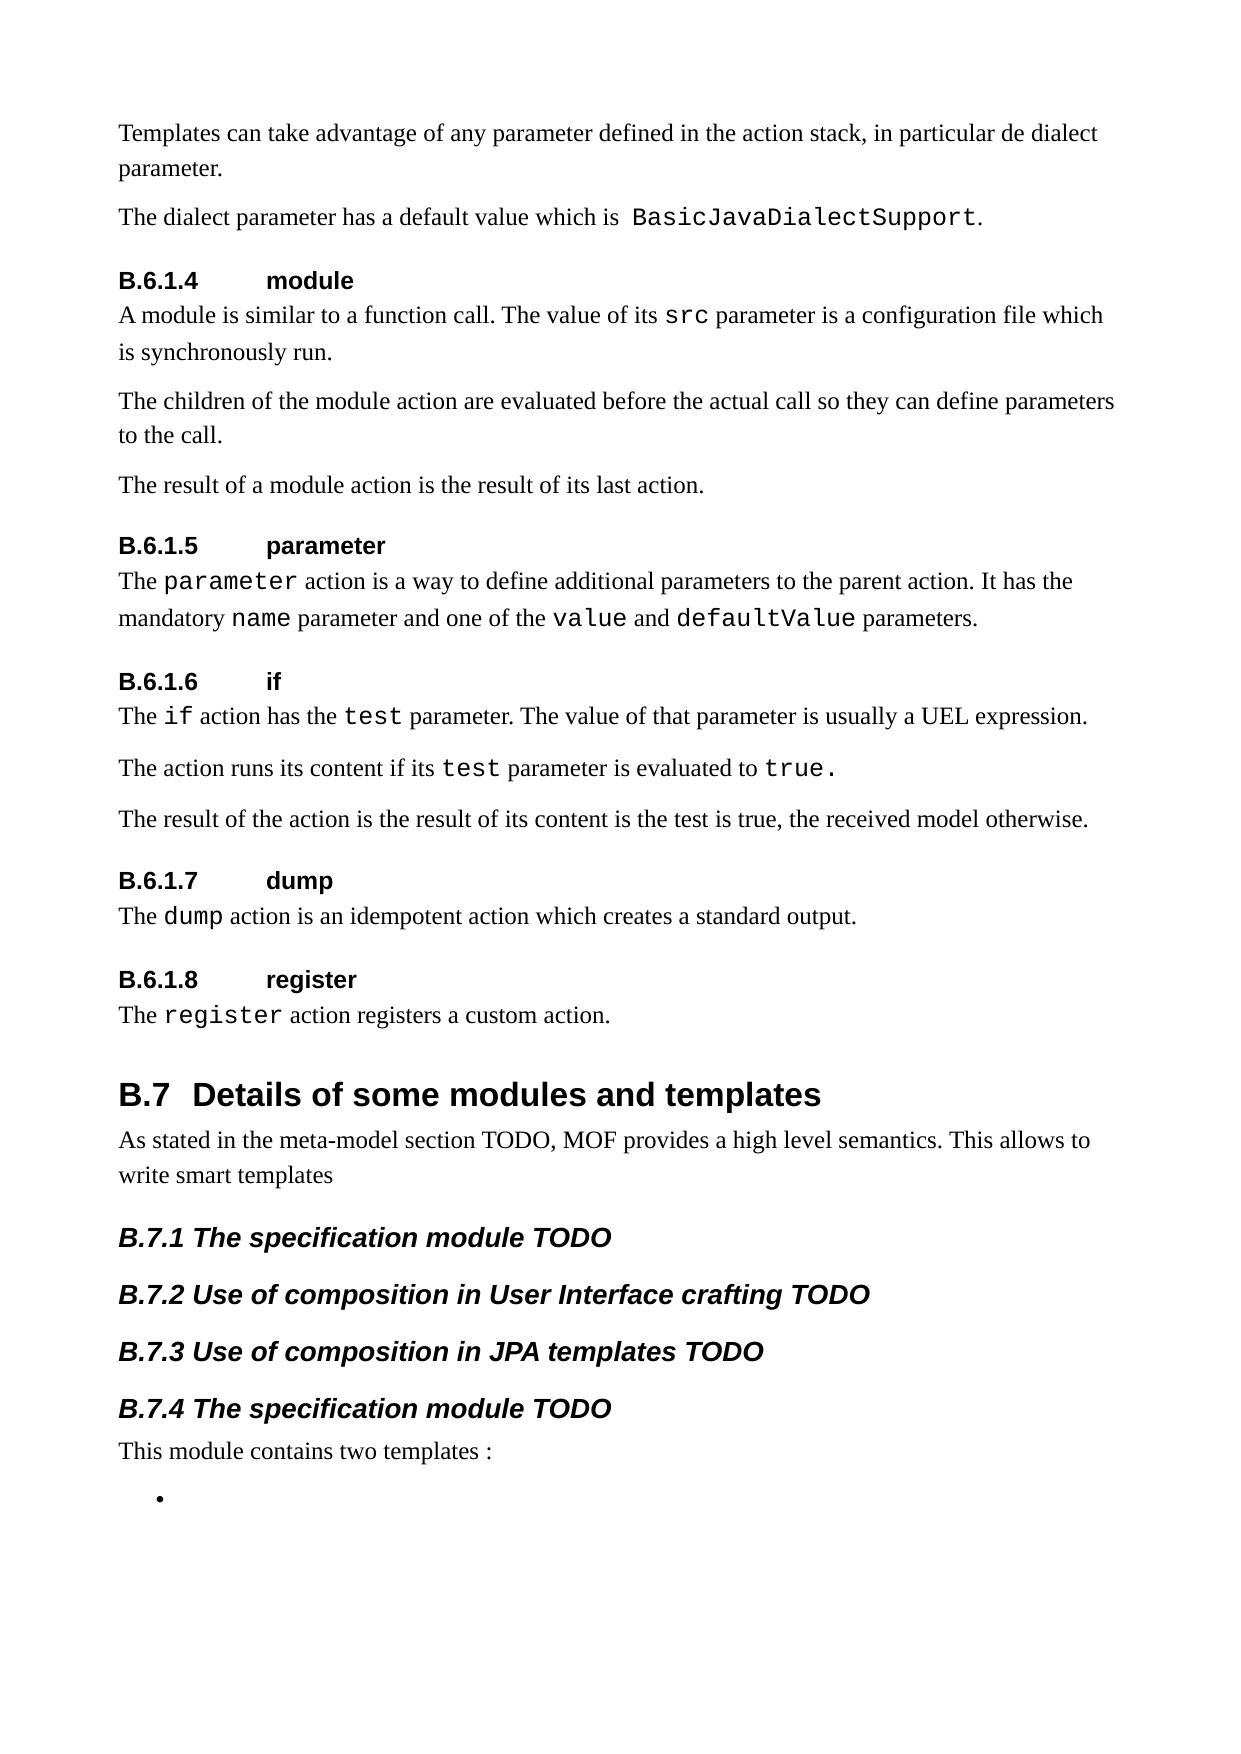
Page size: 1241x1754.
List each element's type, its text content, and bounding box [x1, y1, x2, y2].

text The result of a module action is the result of its last action. [118, 470, 1122, 498]
subtitle Use of composition in JPA templates TODO [118, 1335, 1122, 1367]
subtitle parameter [118, 531, 1122, 560]
text The result of the action is the result of its content is the test is true, the received model otherwise. [118, 804, 1122, 833]
subtitle module [118, 266, 1122, 294]
text The children of the module action are evaluated before the actual call so they can define parameters to the call. [118, 386, 1122, 449]
subtitle if [118, 667, 1122, 695]
text The dump action is an idempotent action which creates a standard output. [118, 901, 1122, 932]
subtitle Use of composition in User Interface crafting TODO [118, 1278, 1122, 1310]
text As stated in the meta-model section TODO, MOF provides a high level semantics. This allows to write smart templates [118, 1125, 1122, 1189]
text The register action registers a custom action. [118, 1000, 1122, 1031]
text This module contains two templates : [118, 1436, 1122, 1465]
text The if action has the test parameter. The value of that parameter is usually a UEL expression. [118, 701, 1122, 732]
subtitle register [118, 965, 1122, 993]
subtitle The specification module TODO [118, 1221, 1122, 1253]
subtitle dump [118, 866, 1122, 895]
text The dialect parameter has a default value which is BasicJavaDialectSupport. [118, 202, 1122, 232]
subtitle Details of some modules and templates [118, 1075, 1122, 1114]
text The parameter action is a way to define additional parameters to the parent action. It has the mandatory name parameter and one of the value and defaultValue parameters. [118, 566, 1122, 633]
text A module is similar to a function call. The value of its src parameter is a configuration file which is synchronously run. [118, 301, 1122, 366]
text Templates can take advantage of any parameter defined in the action stack, in particular de dialect parameter. [118, 118, 1122, 181]
subtitle The specification module TODO [118, 1392, 1122, 1424]
text The action runs its content if its test parameter is evaluated to true. [118, 753, 1122, 784]
